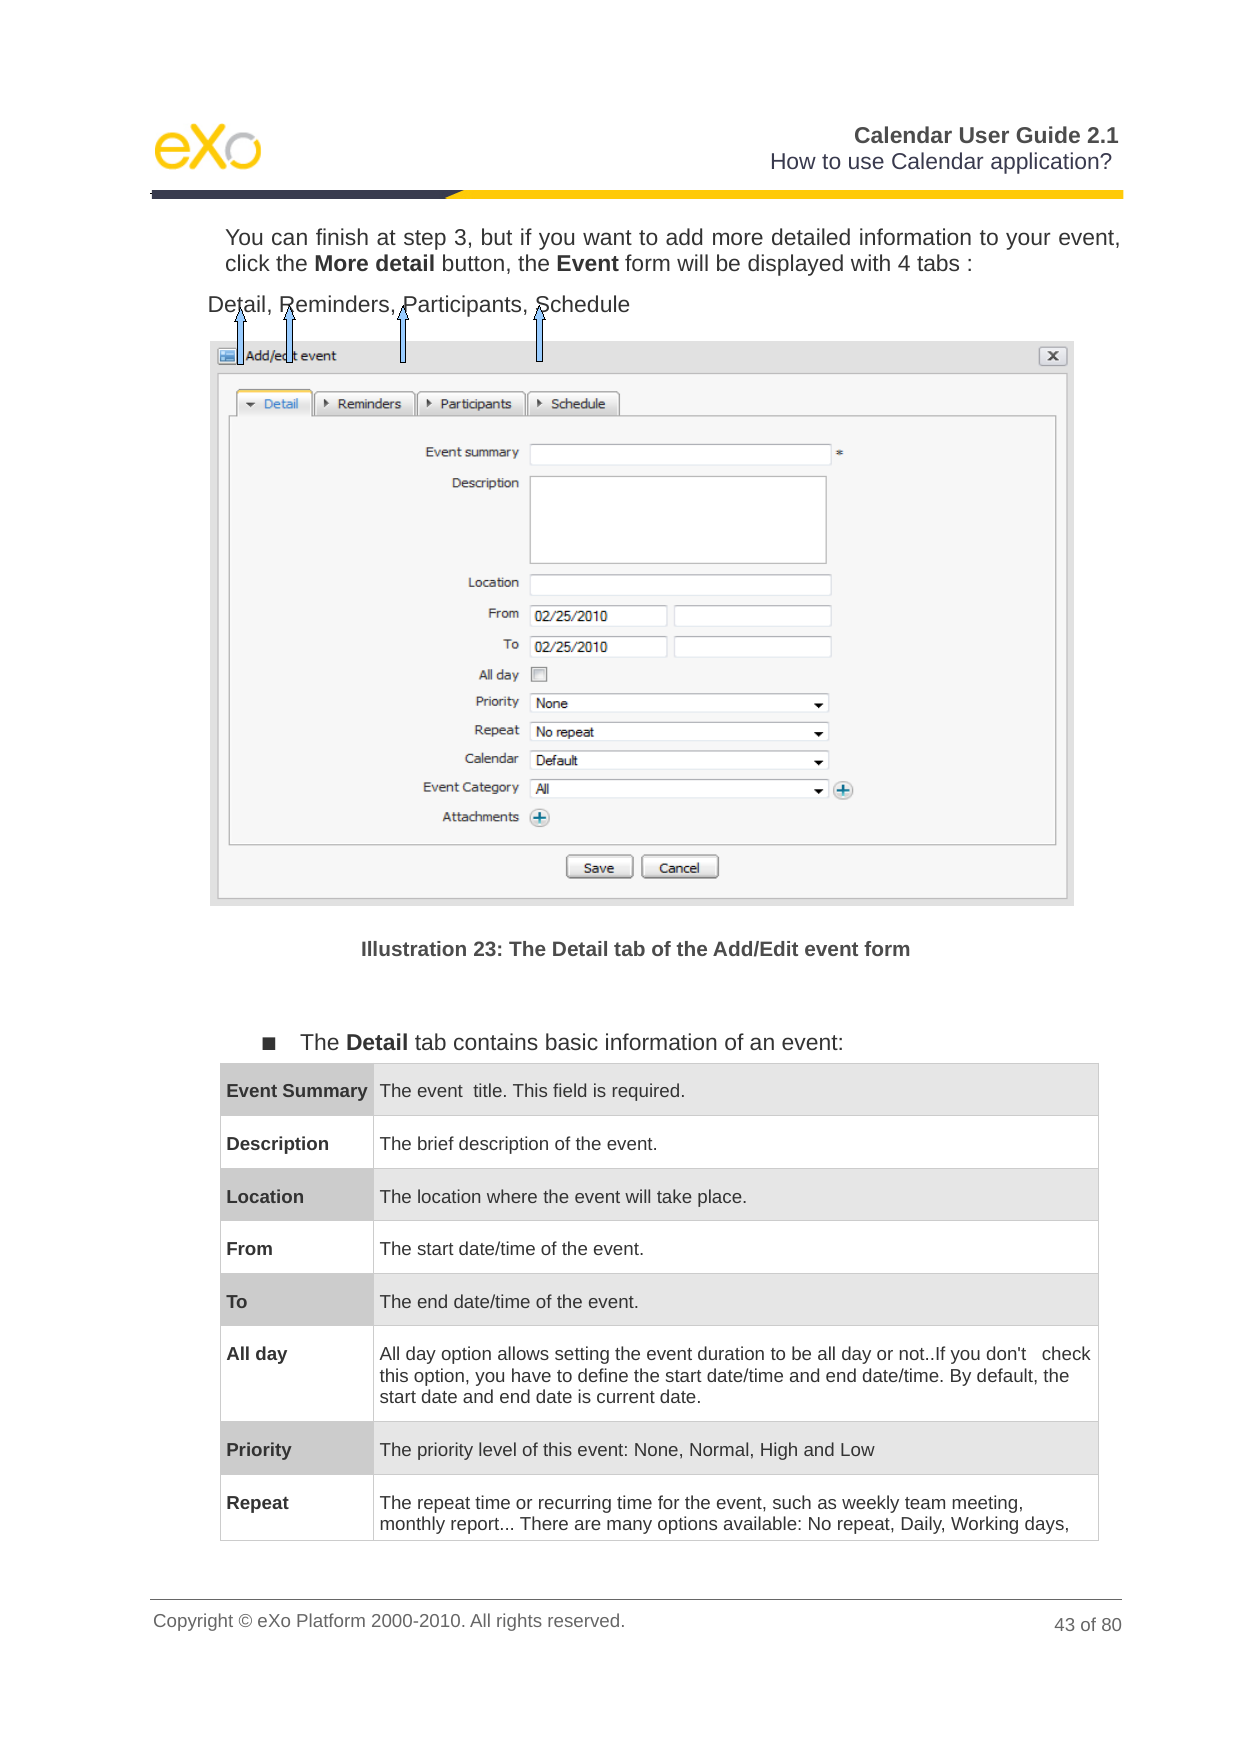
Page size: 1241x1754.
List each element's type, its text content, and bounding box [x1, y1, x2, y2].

picture [151, 190, 1124, 199]
table_cell Repeat [221, 1475, 373, 1540]
list Illustration 23: The Detail tab of the Add/Edit event form [198, 400, 1074, 961]
picture [210, 341, 1074, 906]
table_header Event Summary [221, 1064, 373, 1115]
table_cell The priority level of this event: None, Normal, High and Low [374, 1422, 1098, 1474]
table_cell The brief description of the event. [374, 1116, 1098, 1168]
table_cell All day [221, 1326, 373, 1421]
table_cell The start date/time of the event. [374, 1221, 1098, 1273]
table_cell The location where the event will take place. [374, 1169, 1098, 1220]
table_cell To [221, 1274, 373, 1325]
table_cell Priority [221, 1422, 373, 1474]
table_cell Location [221, 1169, 373, 1220]
list The Detail tab contains basic information of an event: [262, 1028, 1122, 1055]
table_cell The repeat time or recurring time for the event, such as weekly team meeting, monthly report... There are many options available: No repeat, Daily, Working days, [374, 1475, 1098, 1540]
table_header The event title. This field is required. [374, 1064, 1098, 1115]
text Detail, Reminders, Participants, Schedule [150, 291, 1122, 318]
picture [155, 123, 262, 170]
table_cell All day option allows setting the event duration to be all day or not..If you don't check this option, you have to define the start date/time and end date/time. By default, the start date and end date is current date. [374, 1326, 1098, 1421]
table_cell The end date/time of the event. [374, 1274, 1098, 1325]
list You can finish at step 3, but if you want to add more detailed information to your event, click the More detail button, the Event form will be displayed with 4 tabs : [187, 223, 1122, 276]
table_cell Description [221, 1116, 373, 1168]
table_cell From [221, 1221, 373, 1273]
